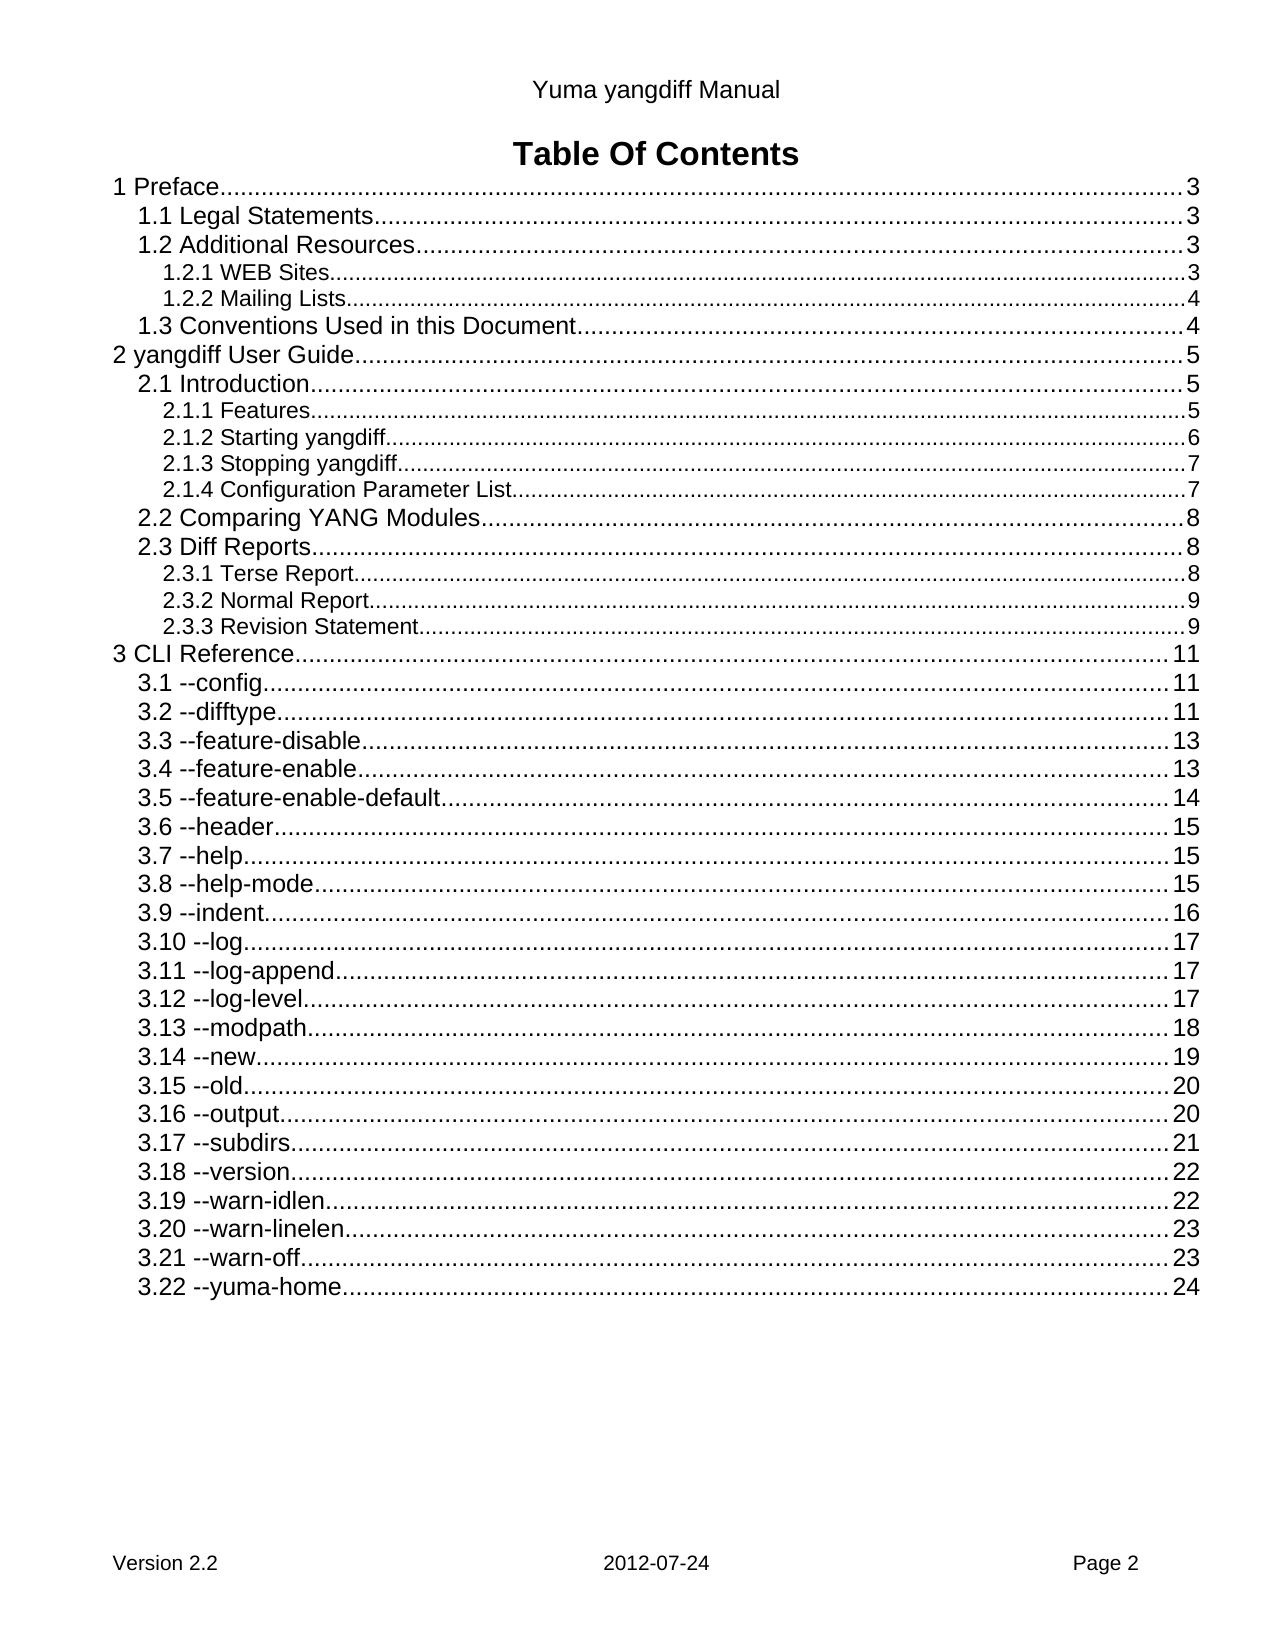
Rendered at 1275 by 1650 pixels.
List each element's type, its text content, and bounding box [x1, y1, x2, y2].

text 2.1.2 Starting yangdiff 6 [162, 424, 1200, 450]
text 3.15 --old 20 [137, 1071, 1200, 1099]
text 3.3 --feature-disable 13 [137, 726, 1200, 754]
text 3.10 --log 17 [137, 927, 1200, 956]
text 3.8 --help-mode 15 [137, 869, 1200, 898]
text 3 CLI Reference 11 [112, 639, 1200, 668]
text 3.18 --version 22 [137, 1157, 1200, 1186]
subtitle Table Of Contents [112, 134, 1200, 172]
text 3.11 --log-append 17 [137, 956, 1200, 984]
text 1.1 Legal Statements 3 [137, 201, 1200, 230]
text 3.12 --log-level 17 [137, 984, 1200, 1013]
text 3.6 --header 15 [137, 812, 1200, 841]
text 2.2 Comparing YANG Modules 8 [137, 503, 1200, 532]
text 2.3.1 Terse Report 8 [162, 560, 1200, 587]
text 3.5 --feature-enable-default 14 [137, 783, 1200, 812]
text 3.9 --indent 16 [137, 898, 1200, 927]
text 3.2 --difftype 11 [137, 697, 1200, 726]
text 3.19 --warn-idlen 22 [137, 1186, 1200, 1214]
text 2 yangdiff User Guide 5 [112, 340, 1200, 369]
text 2.3.2 Normal Report 9 [162, 587, 1200, 613]
text 2.1.3 Stopping yangdiff 7 [162, 450, 1200, 476]
text 1.2 Additional Resources 3 [137, 230, 1200, 258]
text 3.22 --yuma-home 24 [137, 1272, 1200, 1301]
text 2.1 Introduction 5 [137, 369, 1200, 397]
text 1.3 Conventions Used in this Document 4 [137, 311, 1200, 340]
text 3.21 --warn-off 23 [137, 1243, 1200, 1272]
text 3.17 --subdirs 21 [137, 1128, 1200, 1157]
text 3.13 --modpath 18 [137, 1013, 1200, 1042]
text 2.1.1 Features 5 [162, 397, 1200, 424]
text 1.2.2 Mailing Lists 4 [162, 285, 1200, 311]
text 1 Preface 3 [112, 172, 1200, 201]
text 2.3.3 Revision Statement 9 [162, 613, 1200, 639]
text 3.7 --help 15 [137, 841, 1200, 869]
text 1.2.1 WEB Sites 3 [162, 258, 1200, 285]
text 3.14 --new 19 [137, 1042, 1200, 1071]
text 3.16 --output 20 [137, 1099, 1200, 1128]
text 3.4 --feature-enable 13 [137, 754, 1200, 783]
text 3.1 --config 11 [137, 668, 1200, 697]
text 2.3 Diff Reports 8 [137, 532, 1200, 560]
text 2.1.4 Configuration Parameter List 7 [162, 476, 1200, 503]
text 3.20 --warn-linelen 23 [137, 1214, 1200, 1243]
